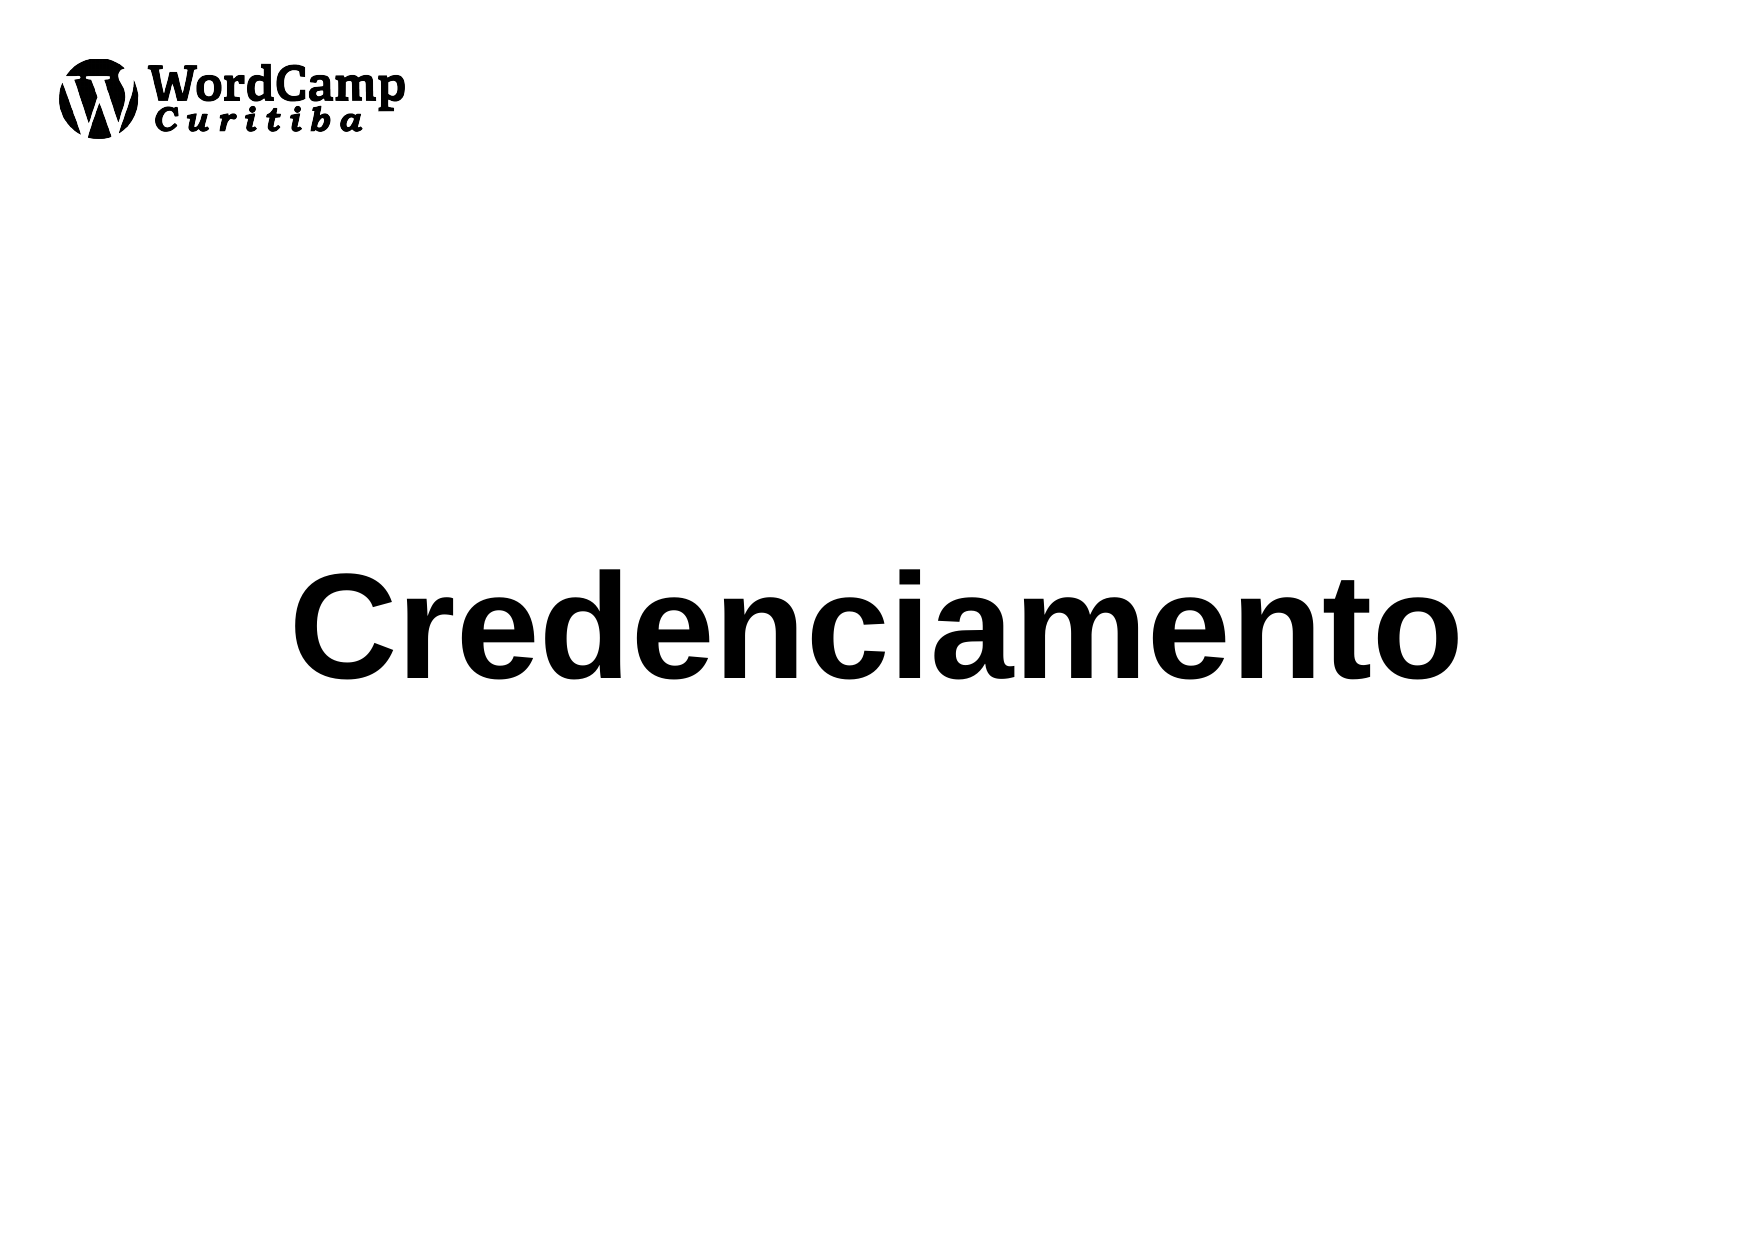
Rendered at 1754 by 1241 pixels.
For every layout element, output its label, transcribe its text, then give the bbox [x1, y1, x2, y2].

text Credenciamento [59, 538, 1695, 711]
picture [59, 59, 405, 139]
